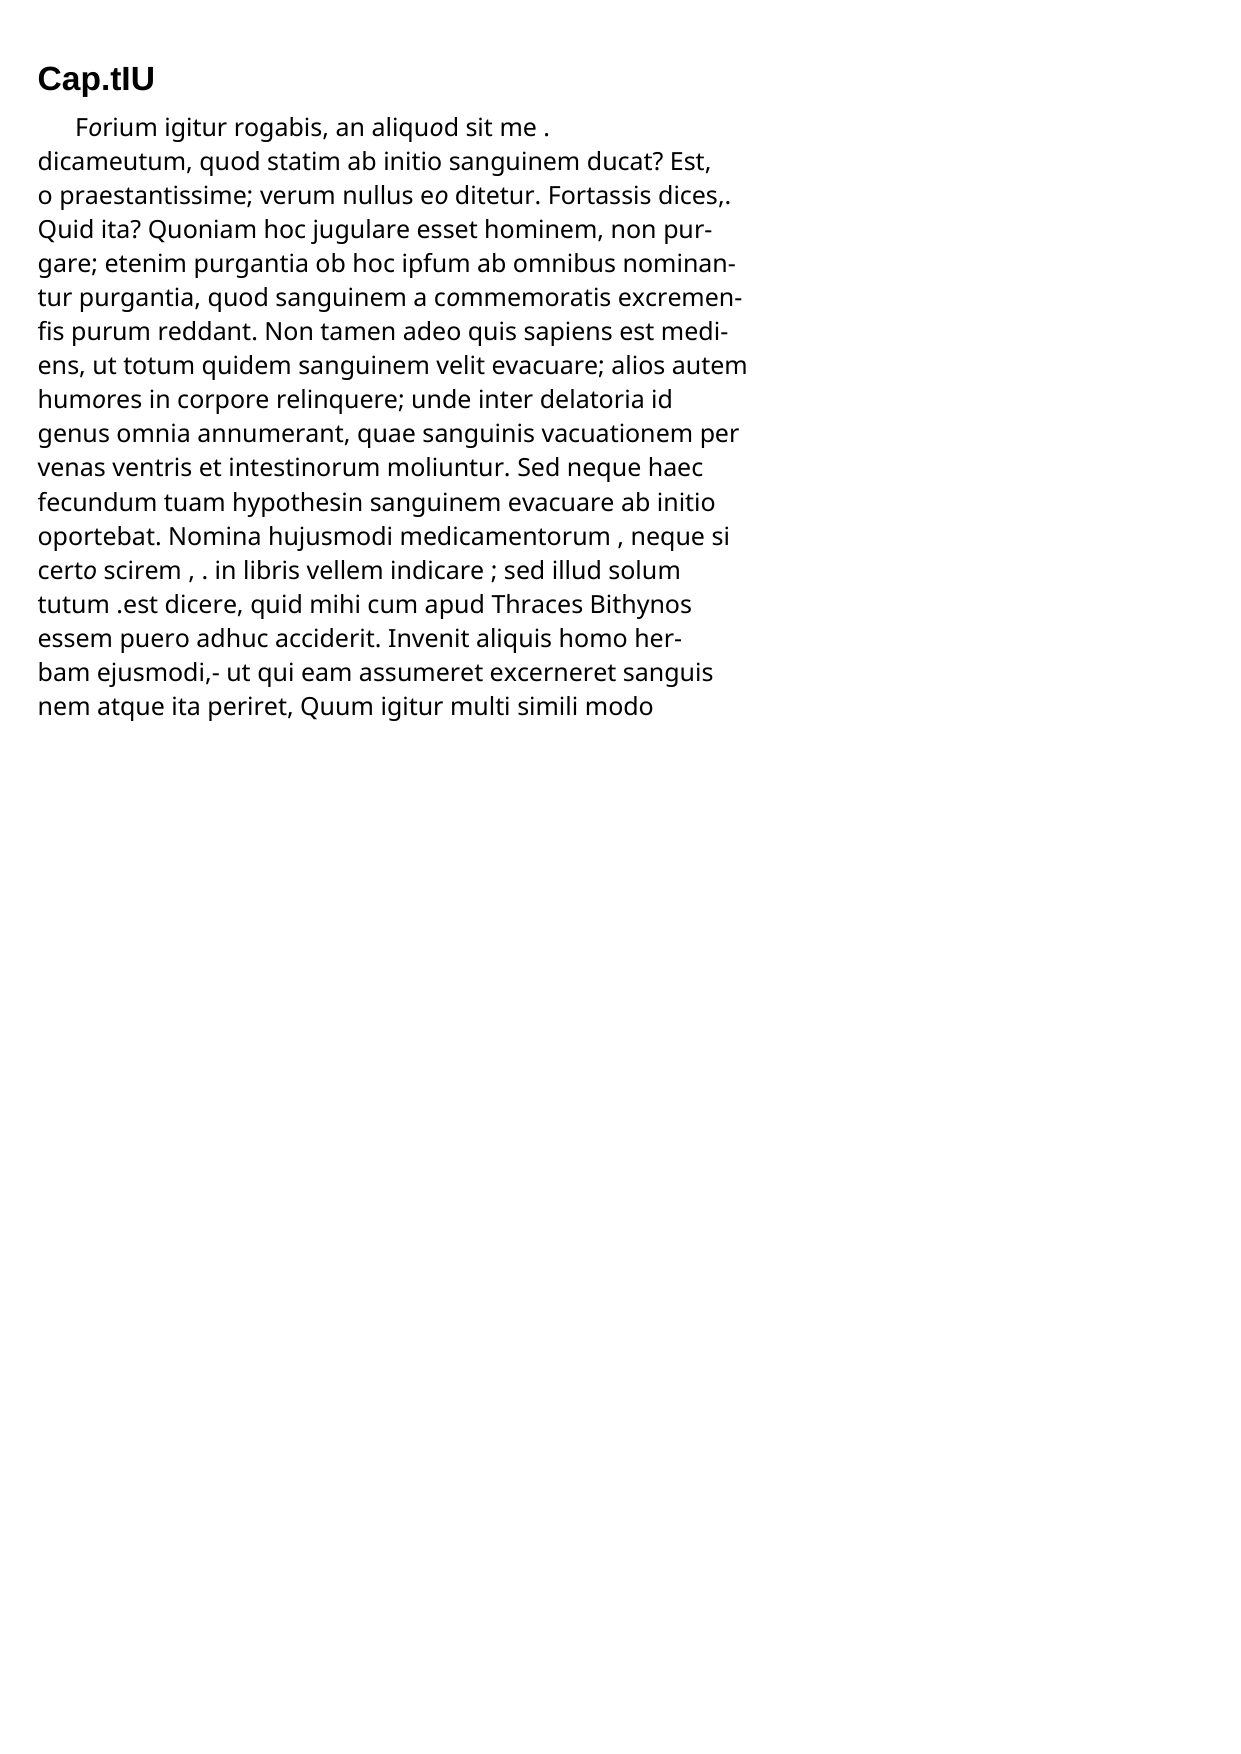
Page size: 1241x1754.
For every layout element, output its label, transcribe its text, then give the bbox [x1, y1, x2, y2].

subtitle Cap.tIU [37, 58, 1203, 97]
text Forium igitur rogabis, an aliquod sit me . dicameutum, quod statim ab initio sanguinem ducat? Est, o praestantissime; verum nullus eo ditetur. Fortassis dices,. Quid ita? Quoniam hoc jugulare esset hominem, non pur- gare; etenim purgantia ob hoc ipfum ab omnibus nominan- tur purgantia, quod sanguinem a commemoratis excremen- fis purum reddant. Non tamen adeo quis sapiens est medi- ens, ut totum quidem sanguinem velit evacuare; alios autem humores in corpore relinquere; unde inter delatoria id genus omnia annumerant, quae sanguinis vacuationem per venas ventris et intestinorum moliuntur. Sed neque haec fecundum tuam hypothesin sanguinem evacuare ab initio oportebat. Nomina hujusmodi medicamentorum , neque si certo scirem , . in libris vellem indicare ; sed illud solum tutum .est dicere, quid mihi cum apud Thraces Bithynos essem puero adhuc acciderit. Invenit aliquis homo her- bam ejusmodi,- ut qui eam assumeret excerneret sanguis nem atque ita periret, Quum igitur multi simili modo [37, 109, 1203, 723]
